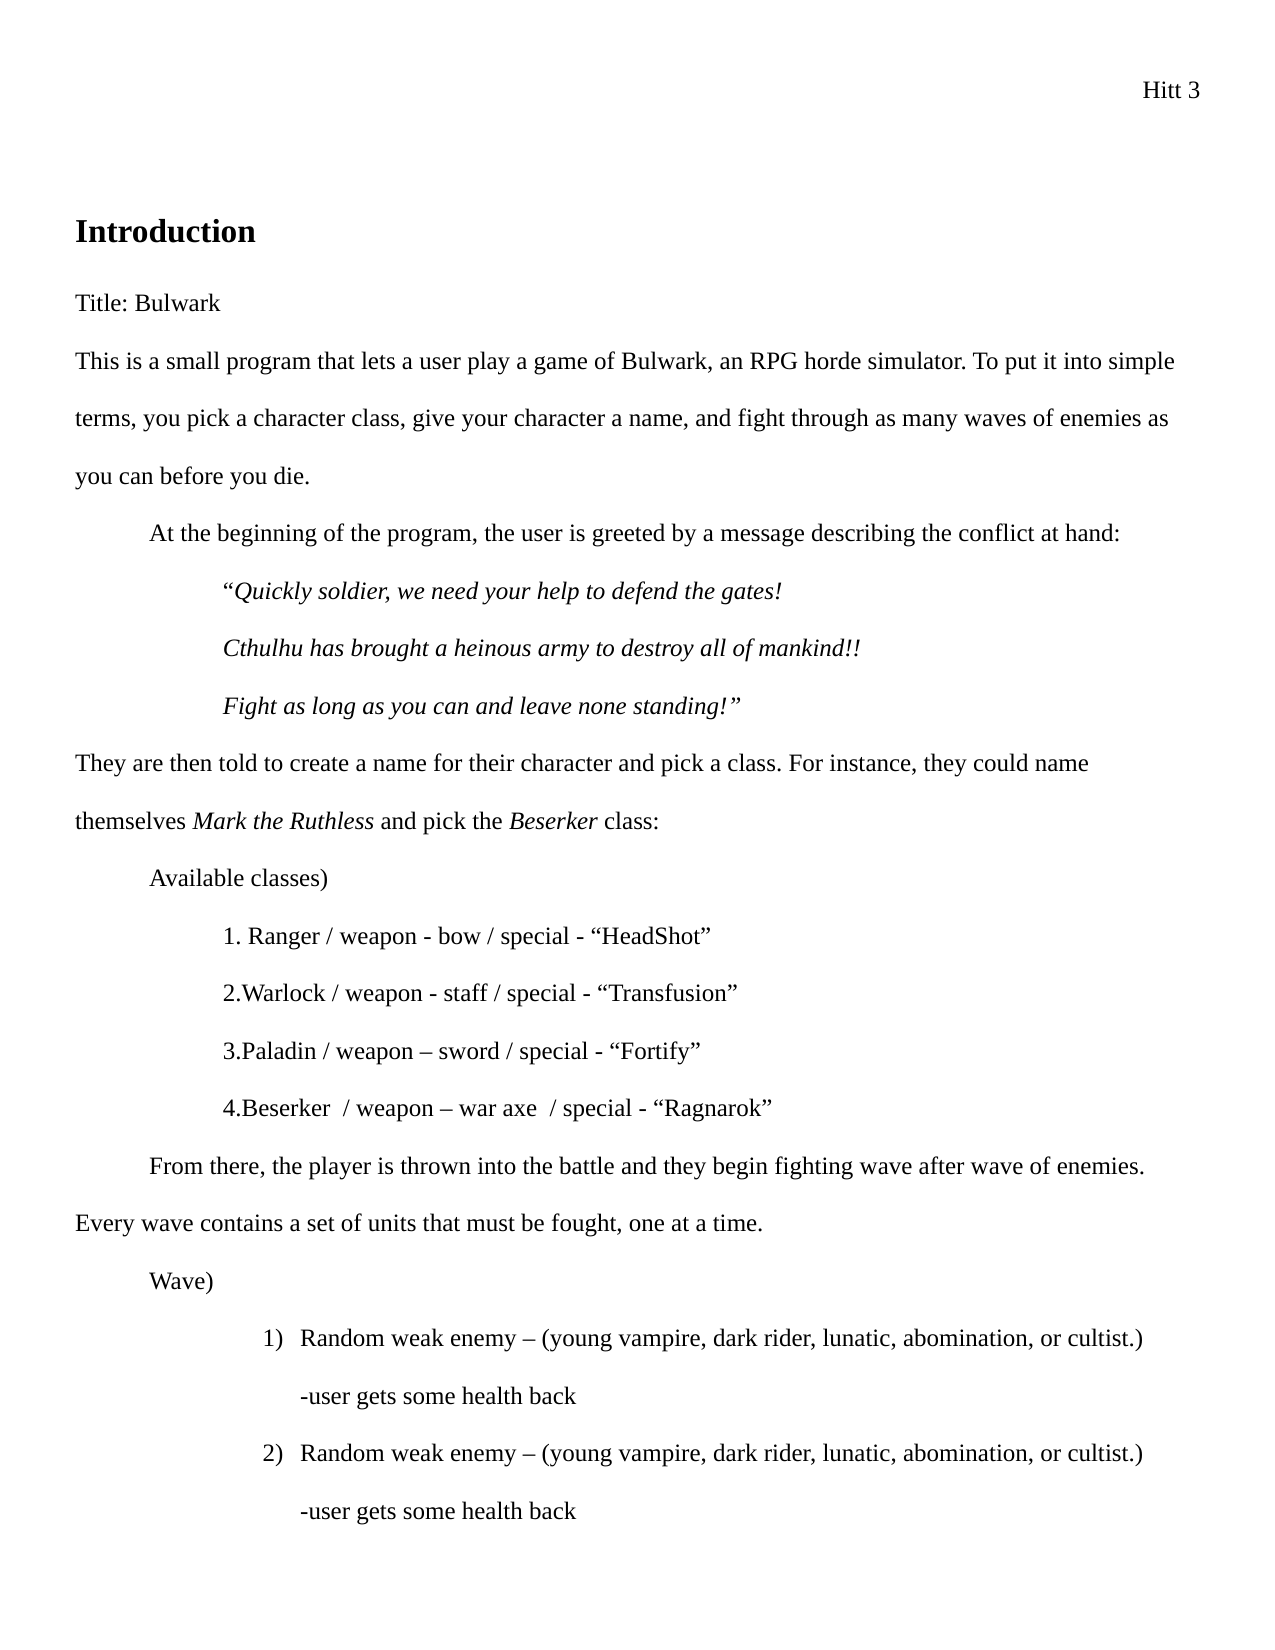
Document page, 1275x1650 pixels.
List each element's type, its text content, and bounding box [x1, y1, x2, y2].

list Random weak enemy – (young vampire, dark rider, lunatic, abomination, or cultist.) [262, 1323, 1200, 1352]
text Title: Bulwark [75, 288, 1200, 317]
text 2.Warlock / weapon - staff / special - “Transfusion” [75, 978, 1200, 1007]
text At the beginning of the program, the user is greeted by a message describing the conflict at hand: [75, 518, 1200, 547]
text 1. Ranger / weapon - bow / special - “HeadShot” [75, 921, 1200, 949]
text Fight as long as you can and leave none standing!” [75, 691, 1200, 719]
text They are then told to create a name for their character and pick a class. For instance, they could name themselves Mark the Ruthless and pick the Beserker class: [75, 748, 1200, 834]
list -user gets some health back [262, 1496, 1200, 1524]
text Introduction [75, 212, 1200, 250]
text From there, the player is thrown into the battle and they begin fighting wave after wave of enemies. Every wave contains a set of units that must be fought, one at a time. [75, 1151, 1200, 1237]
text 4.Beserker / weapon – war axe / special - “Ragnarok” [75, 1093, 1200, 1122]
list -user gets some health back [262, 1381, 1200, 1409]
list Random weak enemy – (young vampire, dark rider, lunatic, abomination, or cultist.) [262, 1438, 1200, 1467]
text Cthulhu has brought a heinous army to destroy all of mankind!! [75, 633, 1200, 662]
text Wave) [75, 1266, 1200, 1294]
text 3.Paladin / weapon – sword / special - “Fortify” [75, 1036, 1200, 1064]
text Available classes) [75, 863, 1200, 892]
text “Quickly soldier, we need your help to defend the gates! [75, 576, 1200, 604]
text This is a small program that lets a user play a game of Bulwark, an RPG horde simulator. To put it into simple terms, you pick a character class, give your character a name, and fight through as many waves of enemies as you can before you die. [75, 346, 1200, 489]
